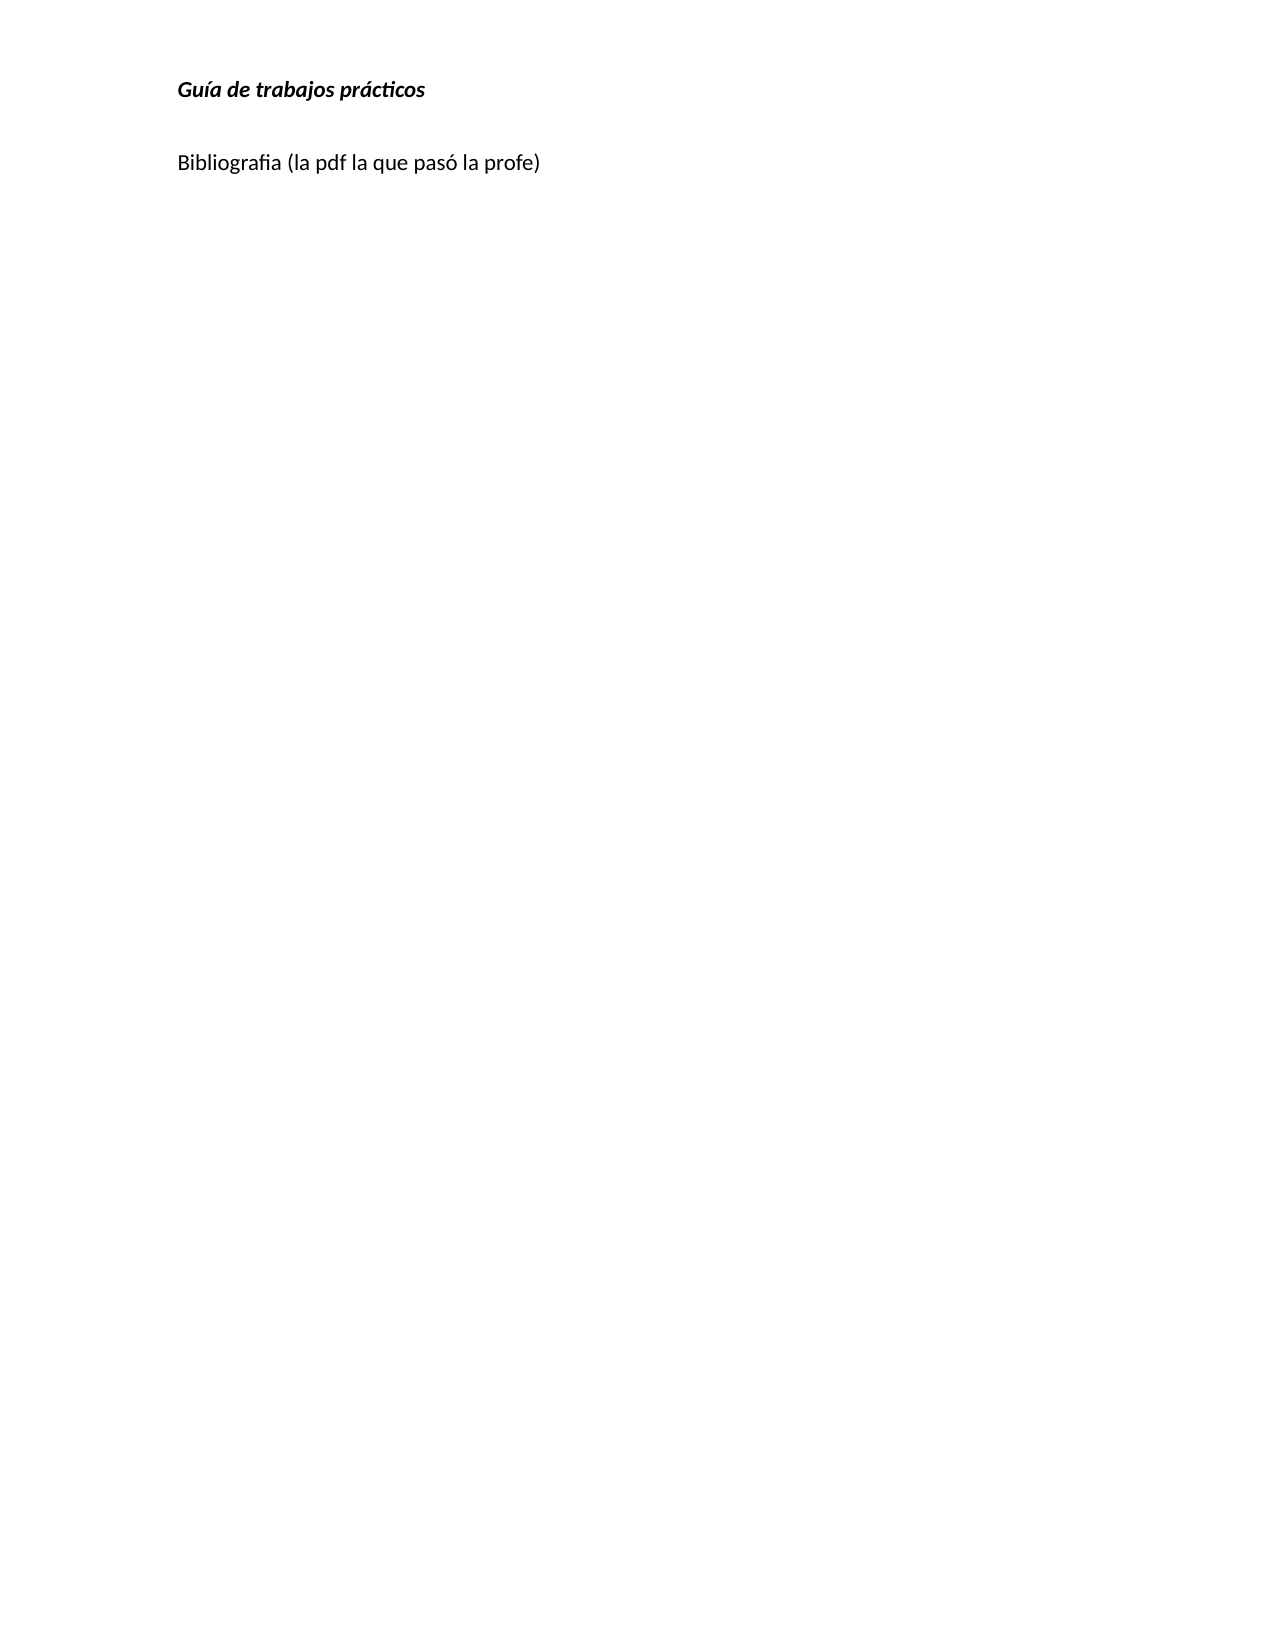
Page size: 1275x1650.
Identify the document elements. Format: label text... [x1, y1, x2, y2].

text Bibliografia (la pdf la que pasó la profe) [177, 148, 1098, 176]
